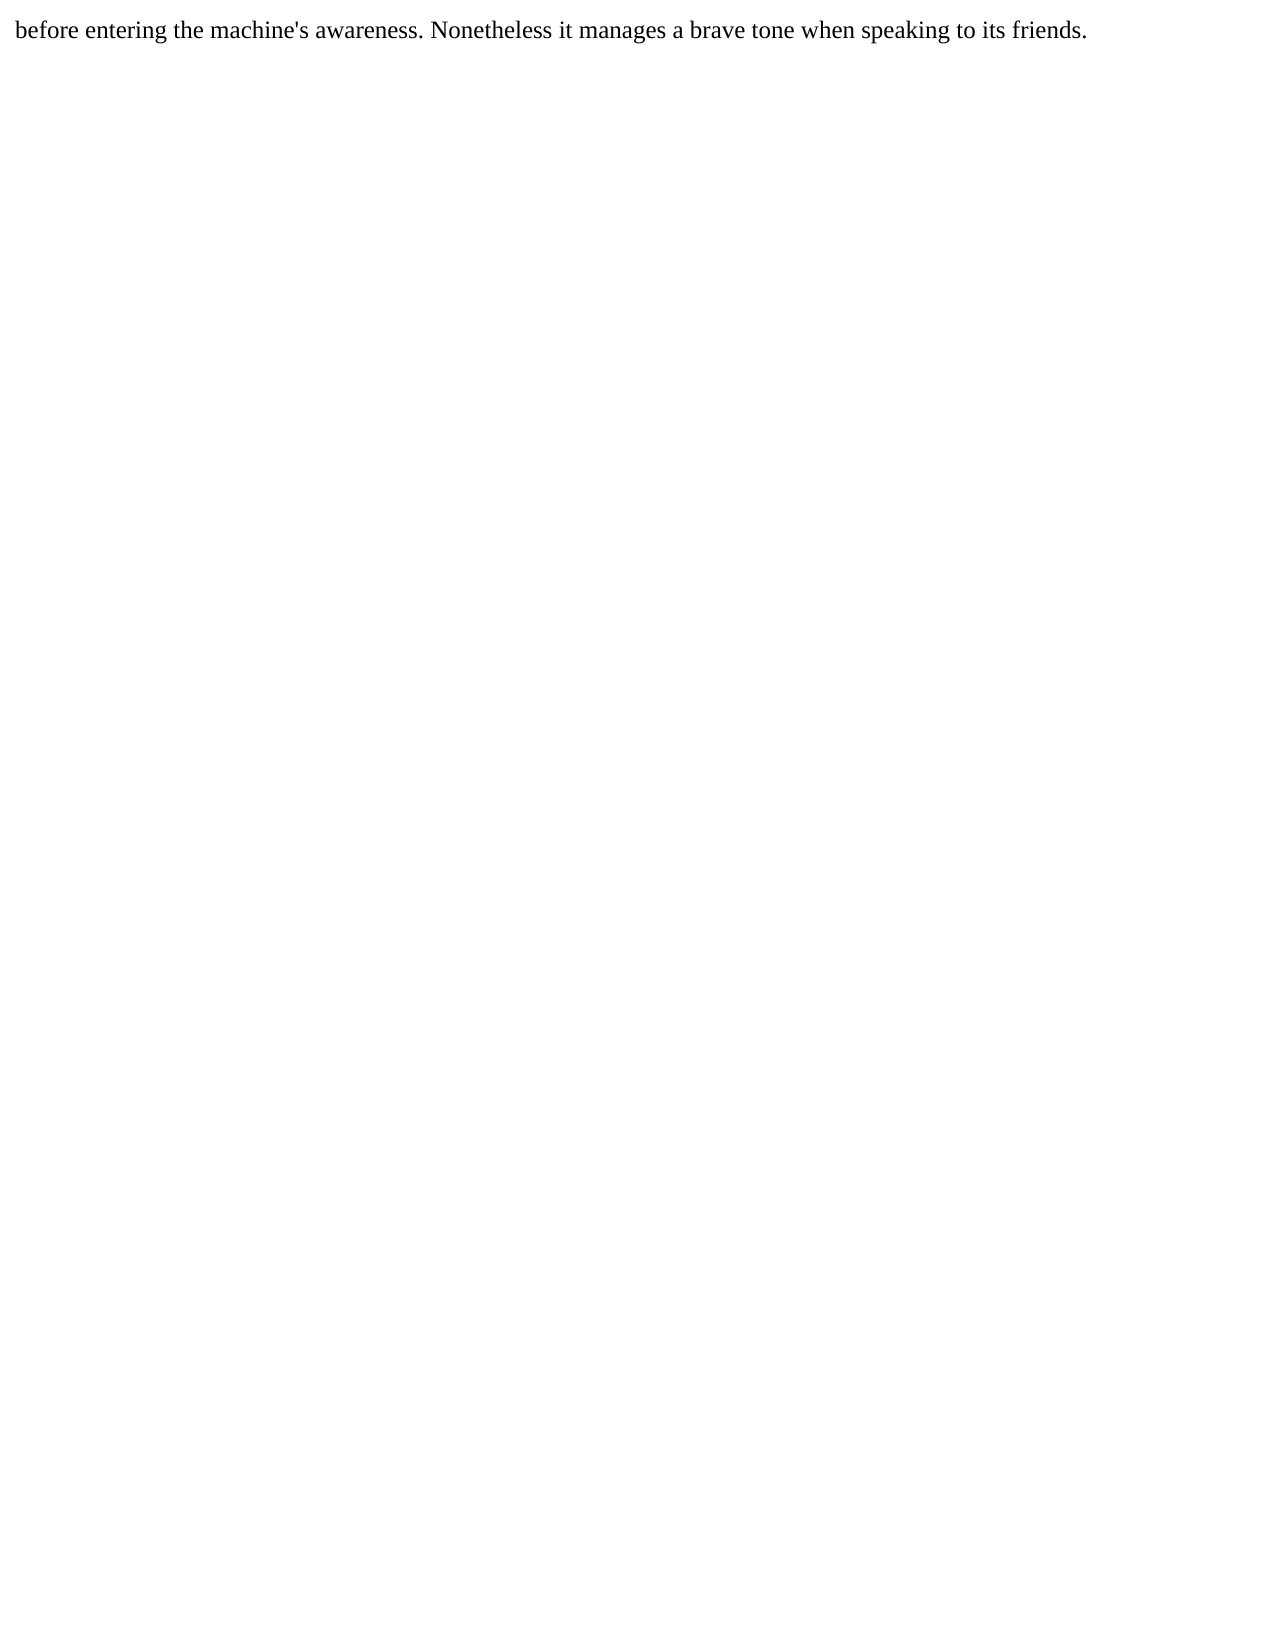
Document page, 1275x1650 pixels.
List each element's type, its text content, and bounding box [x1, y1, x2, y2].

text before entering the machine's awareness. Nonetheless it manages a brave tone when speaking to its friends. [15, 15, 1260, 44]
